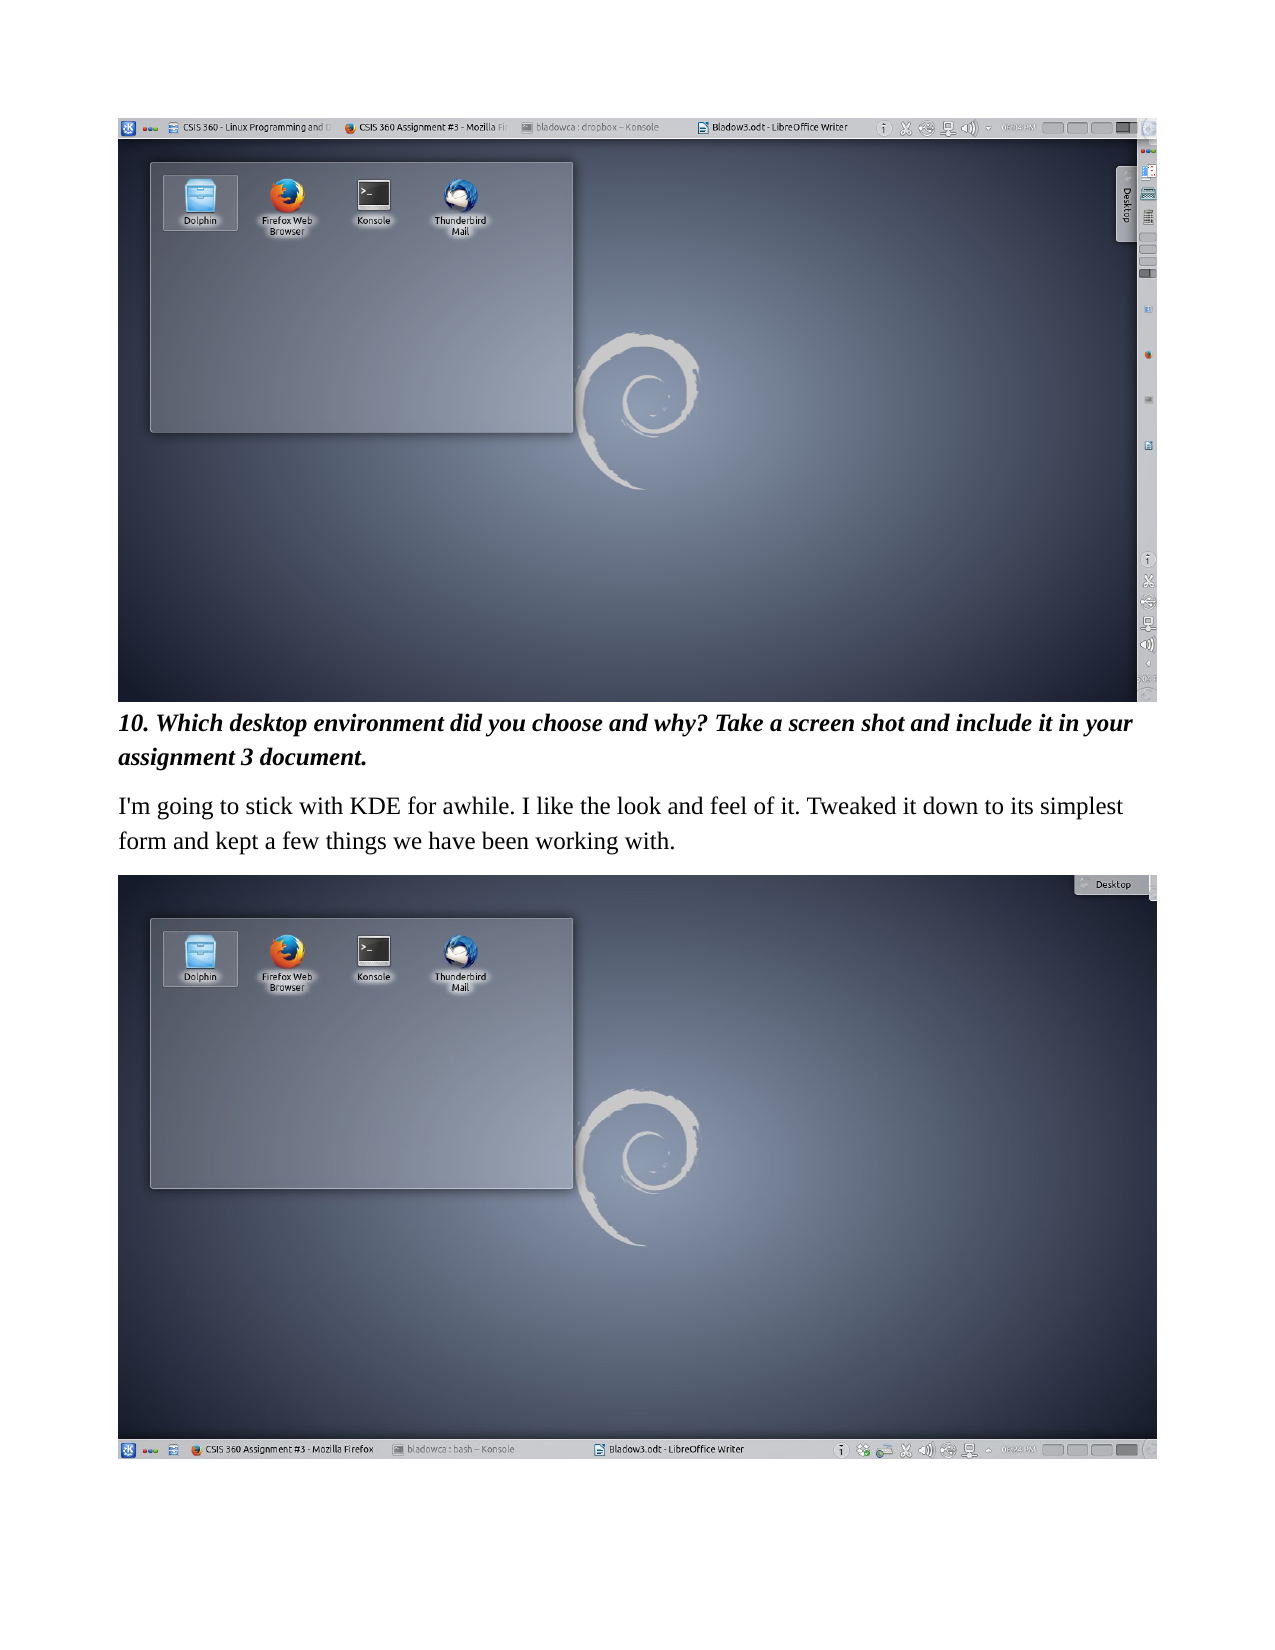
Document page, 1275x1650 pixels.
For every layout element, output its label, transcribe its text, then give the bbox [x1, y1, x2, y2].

picture [118, 875, 1157, 1459]
text I'm going to stick with KDE for awhile. I like the look and feel of it. Tweaked it down to its simplest form and kept a few things we have been working with. [118, 791, 1157, 854]
text 10. Which desktop environment did you choose and why? Take a screen shot and include it in your assignment 3 document. [118, 702, 1157, 771]
picture [118, 118, 1157, 702]
